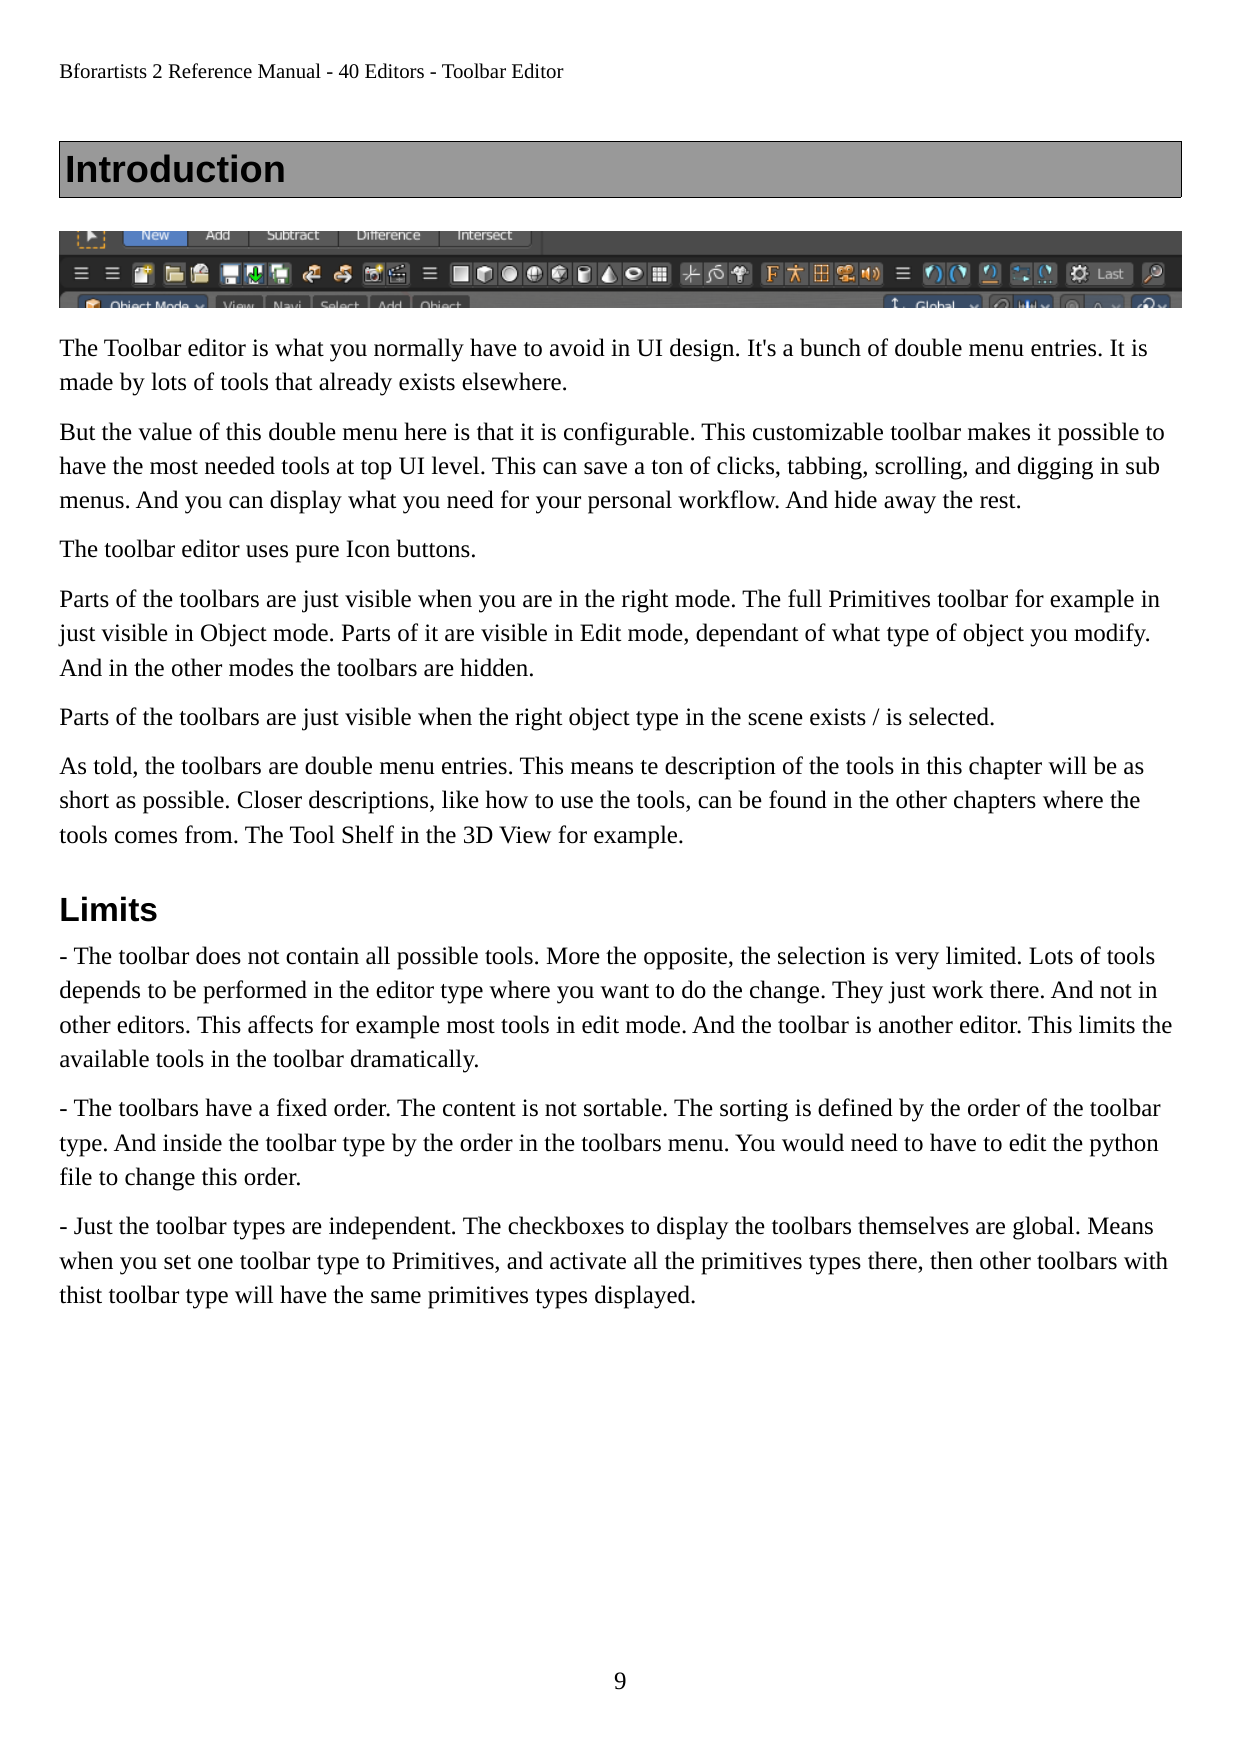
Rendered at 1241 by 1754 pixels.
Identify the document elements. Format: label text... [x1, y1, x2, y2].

text The toolbar editor uses pure Icon buttons. [59, 534, 1181, 563]
text The Toolbar editor is what you normally have to avoid in UI design. It's a bunch of double menu entries. It is made by lots of tools that already exists elsewhere. [59, 333, 1181, 396]
text - The toolbars have a fixed order. The content is not sortable. The sorting is defined by the order of the toolbar type. And inside the toolbar type by the order in the toolbars menu. You would need to have to edit the python file to change this order. [59, 1093, 1181, 1191]
text But the value of this double menu here is that it is configurable. This customizable toolbar makes it possible to have the most needed tools at top UI level. This can save a ton of clicks, tabbing, scrolling, and digging in sub menus. And you can display what you need for your personal workflow. And hide away the rest. [59, 417, 1181, 514]
text Parts of the toolbars are just visible when the right object type in the scene exists / is selected. [59, 702, 1181, 730]
text - Just the toolbar types are independent. The checkboxes to display the toolbars themselves are global. Means when you set one toolbar type to Primitives, and activate all the primitives types there, then other toolbars with thist toolbar type will have the same primitives types displayed. [59, 1211, 1181, 1309]
text - The toolbar does not contain all possible tools. More the opposite, the selection is very limited. Lots of tools depends to be performed in the editor type where you want to do the change. They just work there. And not in other editors. This affects for example most tools in edit mode. And the toolbar is another editor. This limits the available tools in the toolbar dramatically. [59, 941, 1181, 1073]
subtitle Limits [59, 889, 1181, 928]
text As told, the toolbars are double menu entries. This means te description of the tools in this chapter will be as short as possible. Closer descriptions, like how to use the tools, can be found in the other chapters where the tools comes from. The Tool Shelf in the 3D View for example. [59, 751, 1181, 848]
table_header Introduction [60, 142, 1181, 197]
picture [59, 231, 1182, 308]
text Parts of the toolbars are just visible when you are in the right mode. The full Primitives toolbar for example in just visible in Object mode. Parts of it are visible in Edit mode, dependant of what type of object you modify. And in the other modes the toolbars are hidden. [59, 584, 1181, 681]
